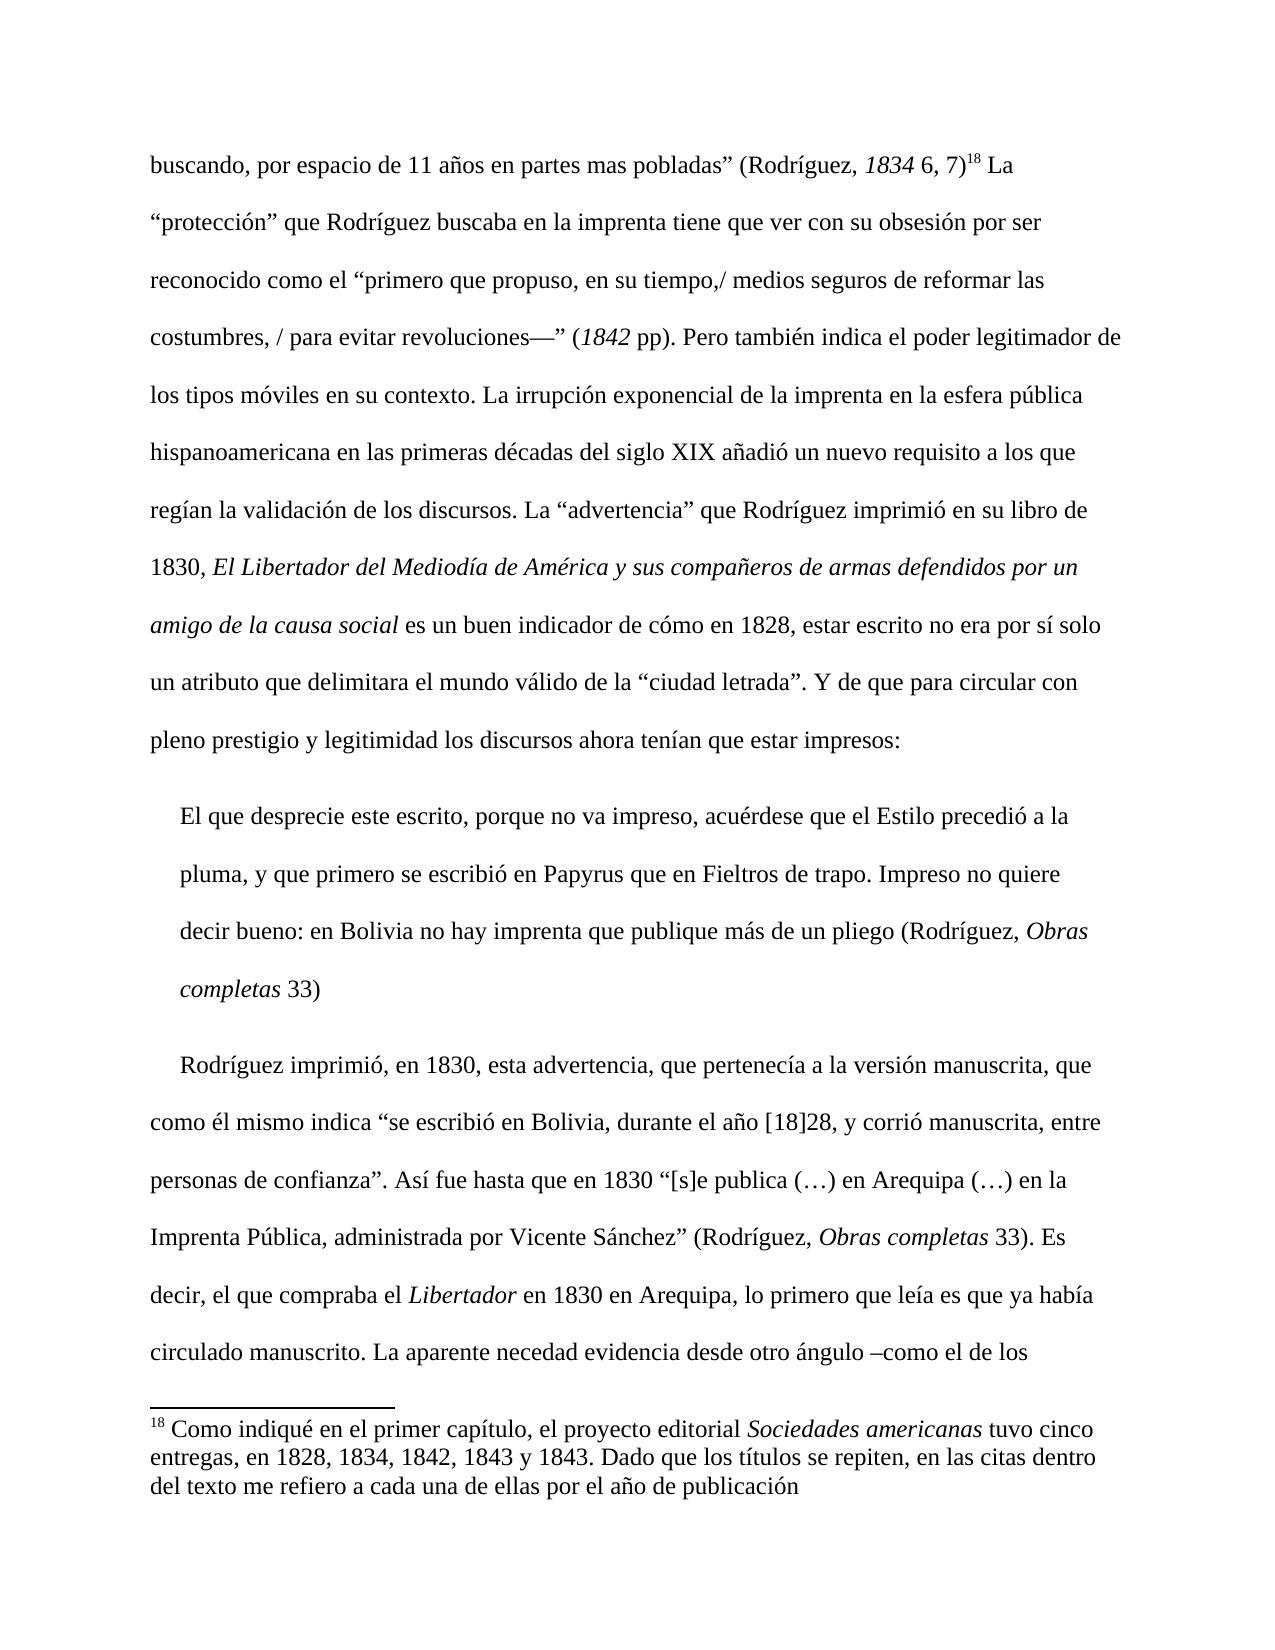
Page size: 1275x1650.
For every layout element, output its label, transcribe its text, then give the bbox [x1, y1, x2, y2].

text buscando, por espacio de 11 años en partes mas pobladas” (Rodríguez, 1834 6, 7) La “protección” que Rodríguez buscaba en la imprenta tiene que ver con su obsesión por ser reconocido como el “primero que propuso, en su tiempo,/ medios seguros de reformar las costumbres, / para evitar revoluciones—” (1842 pp). Pero también indica el poder legitimador de los tipos móviles en su contexto. La irrupción exponencial de la imprenta en la esfera pública hispanoamericana en las primeras décadas del siglo XIX añadió un nuevo requisito a los que regían la validación de los discursos. La “advertencia” que Rodríguez imprimió en su libro de 1830, El Libertador del Mediodía de América y sus compañeros de armas defendidos por un amigo de la causa social es un buen indicador de cómo en 1828, estar escrito no era por sí solo un atributo que delimitara el mundo válido de la “ciudad letrada”. Y de que para circular con pleno prestigio y legitimidad los discursos ahora tenían que estar impresos: [150, 150, 1125, 754]
text El que desprecie este escrito, porque no va impreso, acuérdese que el Estilo precedió a la pluma, y que primero se escribió en Papyrus que en Fieltros de trapo. Impreso no quiere decir bueno: en Bolivia no hay imprenta que publique más de un pliego (Rodríguez, Obras completas 33) [179, 801, 1096, 1002]
text Como indiqué en el primer capítulo, el proyecto editorial Sociedades americanas tuvo cinco entregas, en 1828, 1834, 1842, 1843 y 1843. Dado que los títulos se repiten, en las citas dentro del texto me refiero a cada una de ellas por el año de publicación [150, 1414, 1125, 1500]
text Rodríguez imprimió, en 1830, esta advertencia, que pertenecía a la versión manuscrita, que como él mismo indica “se escribió en Bolivia, durante el año [18]28, y corrió manuscrita, entre personas de confianza”. Así fue hasta que en 1830 “[s]e publica (…) en Arequipa (…) en la Imprenta Pública, administrada por Vicente Sánchez” (Rodríguez, Obras completas 33). Es decir, el que compraba el Libertador en 1830 en Arequipa, lo primero que leía es que ya había circulado manuscrito. La aparente necedad evidencia desde otro ángulo –como el de los [150, 1050, 1125, 1366]
